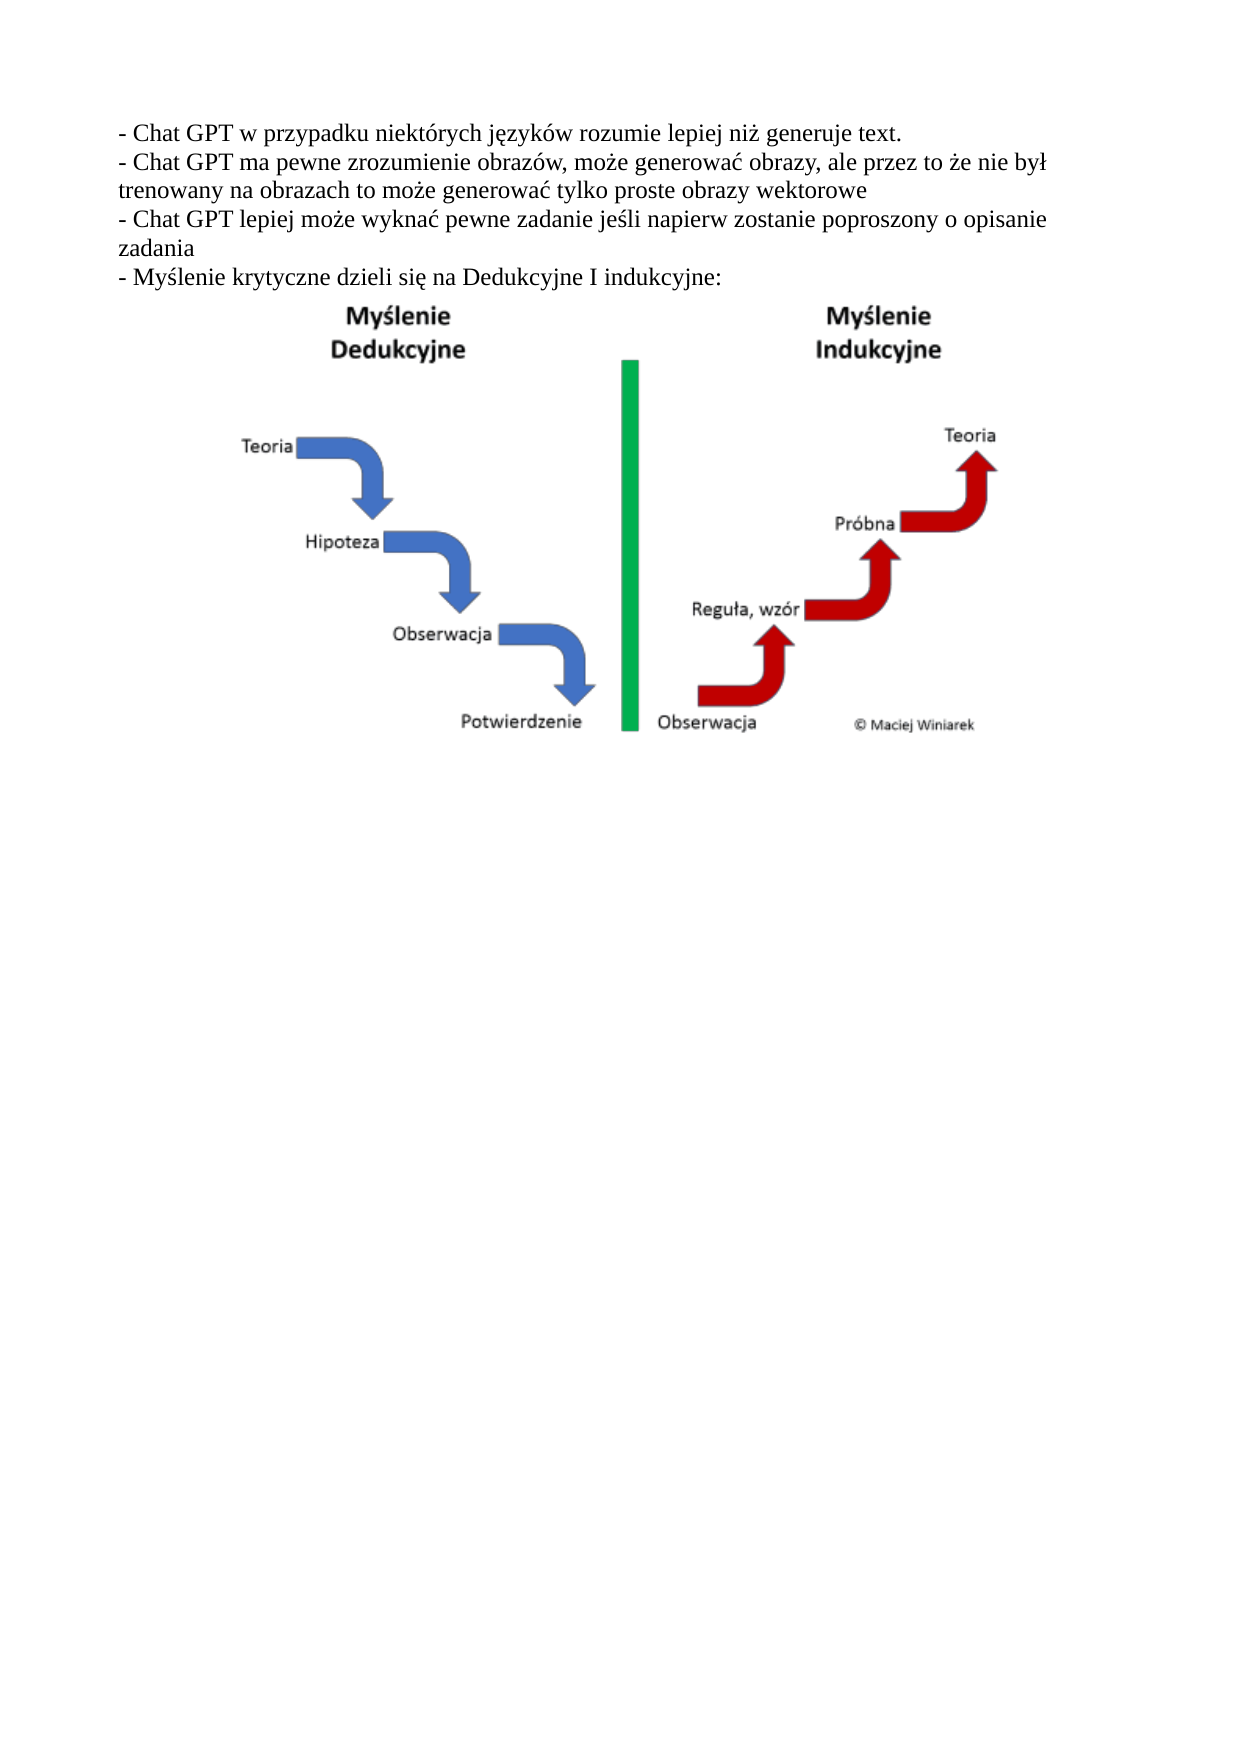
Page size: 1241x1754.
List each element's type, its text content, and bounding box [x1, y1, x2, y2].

text - Chat GPT ma pewne zrozumienie obrazów, może generować obrazy, ale przez to że nie był trenowany na obrazach to może generować tylko proste obrazy wektorowe [118, 147, 1122, 204]
text - Myślenie krytyczne dzieli się na Dedukcyjne I indukcyjne: [118, 262, 1122, 291]
text - Chat GPT w przypadku niektórych języków rozumie lepiej niż generuje text. [118, 118, 1122, 147]
picture [229, 290, 1011, 747]
text - Chat GPT lepiej może wyknać pewne zadanie jeśli napierw zostanie poproszony o opisanie zadania [118, 204, 1122, 262]
